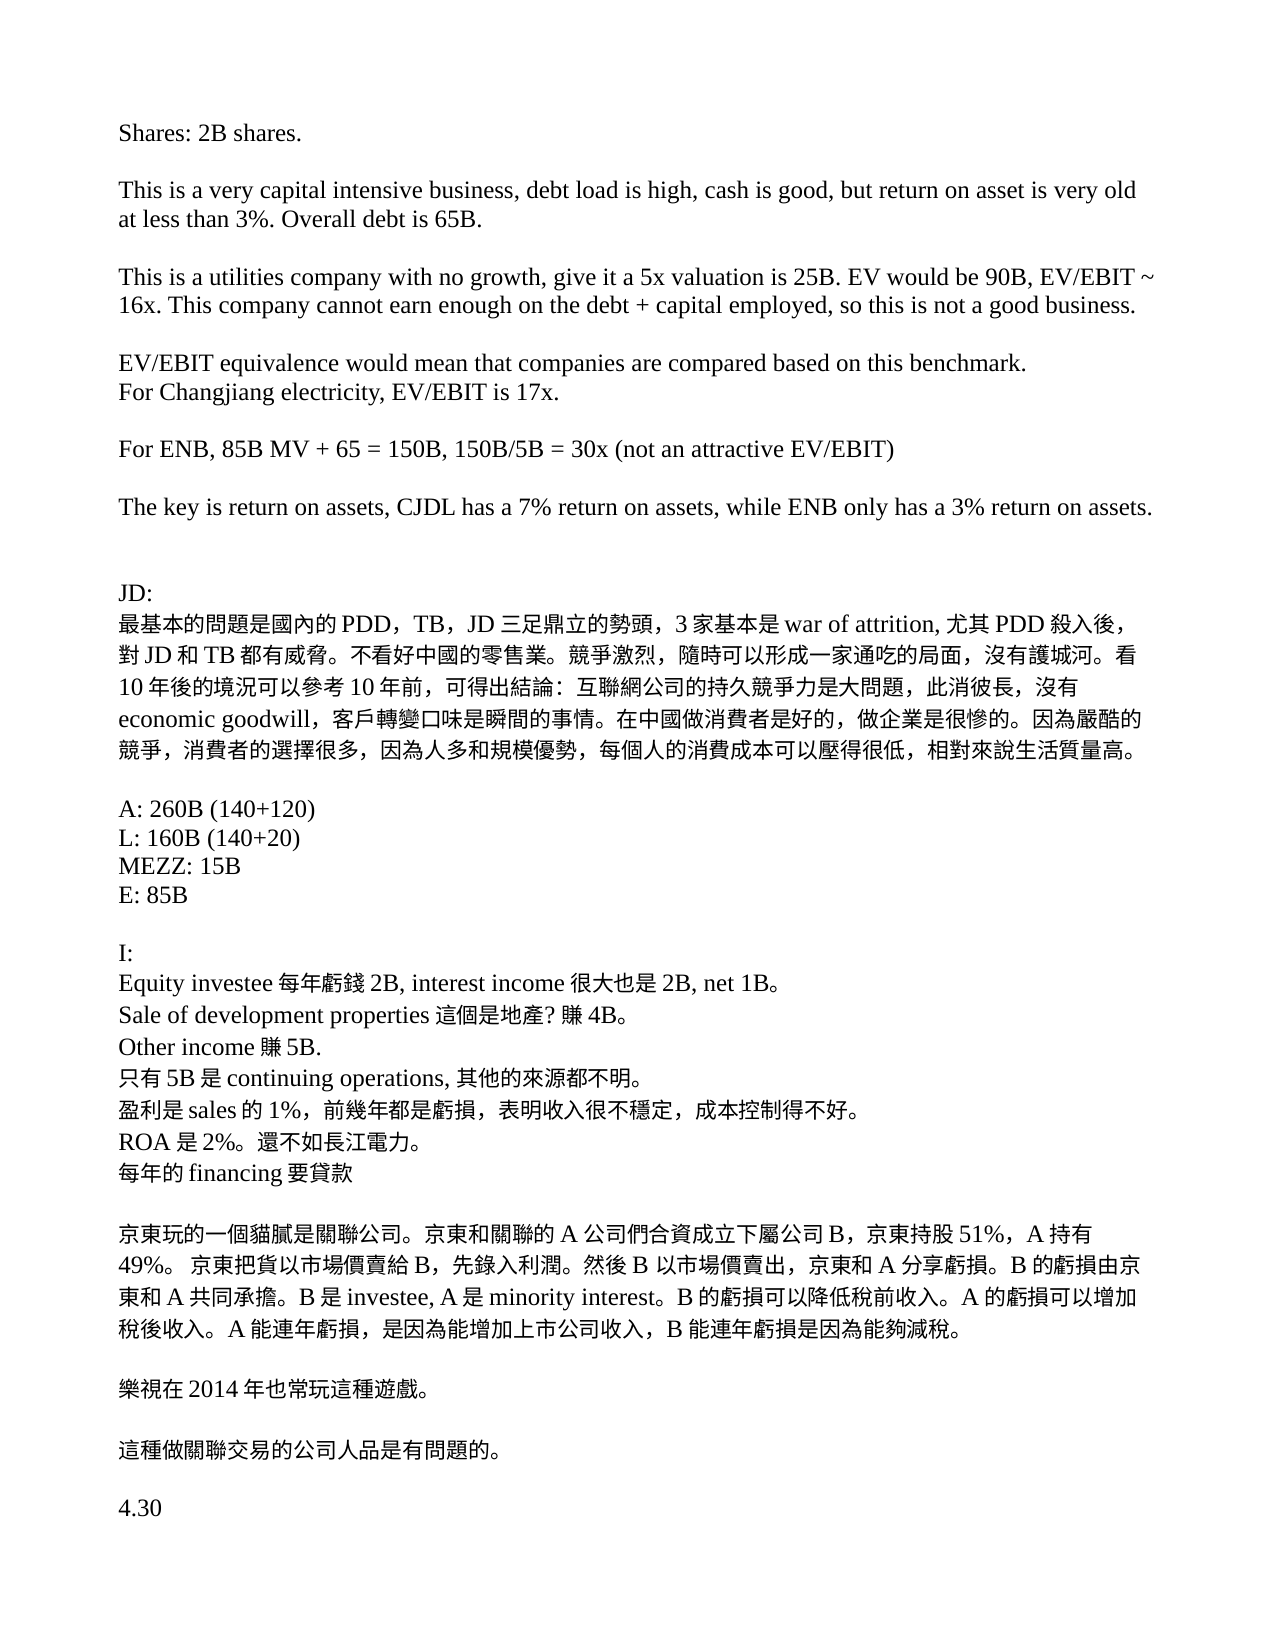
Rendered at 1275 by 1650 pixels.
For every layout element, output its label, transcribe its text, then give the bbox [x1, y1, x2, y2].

text Sale of development properties這個是地產? 賺4B。 [118, 998, 1157, 1030]
text For Changjiang electricity, EV/EBIT is 17x. [118, 377, 1157, 406]
text Shares: 2B shares. [118, 118, 1157, 147]
text This is a utilities company with no growth, give it a 5x valuation is 25B. EV would be 90B, EV/EBIT ~ 16x. This company cannot earn enough on the debt + capital employed, so this is not a good business. [118, 262, 1157, 319]
text MEZZ: 15B [118, 851, 1157, 880]
text Other income賺5B. [118, 1030, 1157, 1061]
text A: 260B (140+120) [118, 794, 1157, 823]
text 樂視在2014年也常玩這種遊戲。 [118, 1372, 1157, 1404]
text Equity investee每年虧錢2B, interest income很大也是2B, net 1B。 [118, 966, 1157, 998]
text EV/EBIT equivalence would mean that companies are compared based on this benchmark. [118, 348, 1157, 377]
text 盈利是sales的1%，前幾年都是虧損，表明收入很不穩定，成本控制得不好。 [118, 1093, 1157, 1125]
text 最基本的問題是國內的PDD，TB，JD三足鼎立的勢頭，3家基本是war of attrition, 尤其PDD殺入後，對JD和TB都有威脅。不看好中國的零售業。競爭激烈，隨時可以形成一家通吃的局面，沒有護城河。看10年後的境況可以參考10年前，可得出結論：互聯網公司的持久競爭力是大問題，此消彼長，沒有economic goodwill，客戶轉變口味是瞬間的事情。在中國做消費者是好的，做企業是很慘的。因為嚴酷的競爭，消費者的選擇很多，因為人多和規模優勢，每個人的消費成本可以壓得很低，相對來說生活質量高。 [118, 607, 1157, 765]
text 4.30 [118, 1493, 1157, 1522]
text 京東玩的一個貓膩是關聯公司。京東和關聯的A公司們合資成立下屬公司B，京東持股51%，A持有49%。 京東把貨以市場價賣給B，先錄入利潤。然後B 以市場價賣出，京東和A分享虧損。B的虧損由京東和A共同承擔。B是investee, A是minority interest。B的虧損可以降低稅前收入。A的虧損可以增加稅後收入。A能連年虧損，是因為能增加上市公司收入，B能連年虧損是因為能夠減稅。 [118, 1217, 1157, 1343]
text L: 160B (140+20) [118, 823, 1157, 851]
text JD: [118, 578, 1157, 607]
text This is a very capital intensive business, debt load is high, cash is good, but return on asset is very old at less than 3%. Overall debt is 65B. [118, 176, 1157, 233]
text The key is return on assets, CJDL has a 7% return on assets, while ENB only has a 3% return on assets. [118, 492, 1157, 521]
text ROA 是2%。還不如長江電力。 [118, 1125, 1157, 1156]
text I: [118, 938, 1157, 966]
text 每年的financing要貸款 [118, 1156, 1157, 1188]
text E: 85B [118, 880, 1157, 909]
text 只有5B是continuing operations, 其他的來源都不明。 [118, 1061, 1157, 1093]
text 這種做關聯交易的公司人品是有問題的。 [118, 1433, 1157, 1464]
text For ENB, 85B MV + 65 = 150B, 150B/5B = 30x (not an attractive EV/EBIT) [118, 434, 1157, 463]
